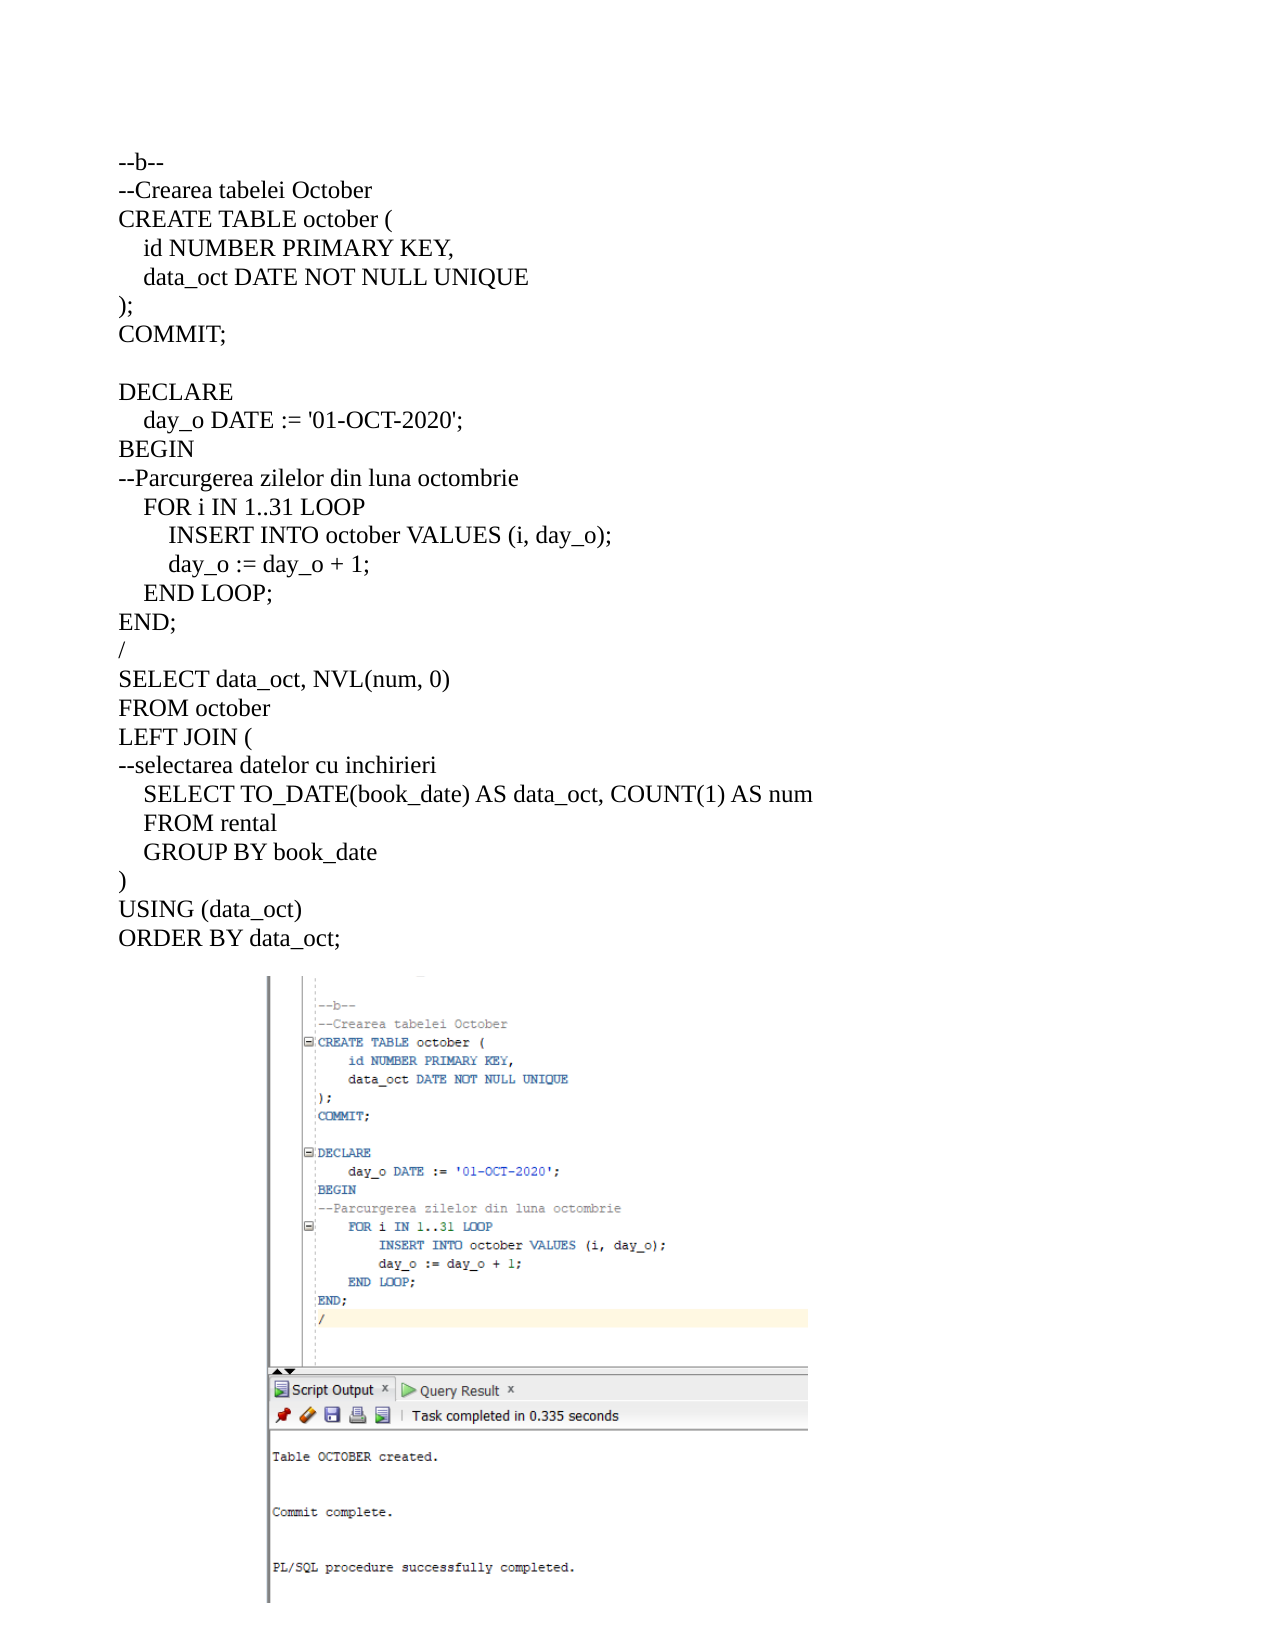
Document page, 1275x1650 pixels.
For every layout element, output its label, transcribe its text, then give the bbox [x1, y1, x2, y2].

text GROUP BY book_date [118, 837, 1157, 866]
text SELECT TO_DATE(book_date) AS data_oct, COUNT(1) AS num [118, 779, 1157, 808]
text --Parcurgerea zilelor din luna octombrie [118, 463, 1157, 492]
text FROM rental [118, 808, 1157, 837]
text SELECT data_oct, NVL(num, 0) [118, 664, 1157, 693]
text FROM october [118, 693, 1157, 722]
text CREATE TABLE october ( [118, 204, 1157, 233]
text data_oct DATE NOT NULL UNIQUE [118, 262, 1157, 291]
text day_o := day_o + 1; [118, 549, 1157, 578]
text INSERT INTO october VALUES (i, day_o); [118, 521, 1157, 549]
text --selectarea datelor cu inchirieri [118, 751, 1157, 779]
text END; [118, 607, 1157, 636]
text COMMIT; [118, 319, 1157, 348]
text ) [118, 866, 1157, 894]
text FOR i IN 1..31 LOOP [118, 492, 1157, 521]
text DECLARE [118, 377, 1157, 406]
text LEFT JOIN ( [118, 722, 1157, 751]
text USING (data_oct) [118, 894, 1157, 923]
text ORDER BY data_oct; [118, 923, 1157, 952]
text / [118, 636, 1157, 664]
text day_o DATE := '01-OCT-2020'; [118, 406, 1157, 434]
text id NUMBER PRIMARY KEY, [118, 233, 1157, 262]
text --Crearea tabelei October [118, 176, 1157, 204]
picture [266, 976, 808, 1603]
text --b-- [118, 147, 1157, 176]
text END LOOP; [118, 578, 1157, 607]
text ); [118, 291, 1157, 319]
text BEGIN [118, 434, 1157, 463]
